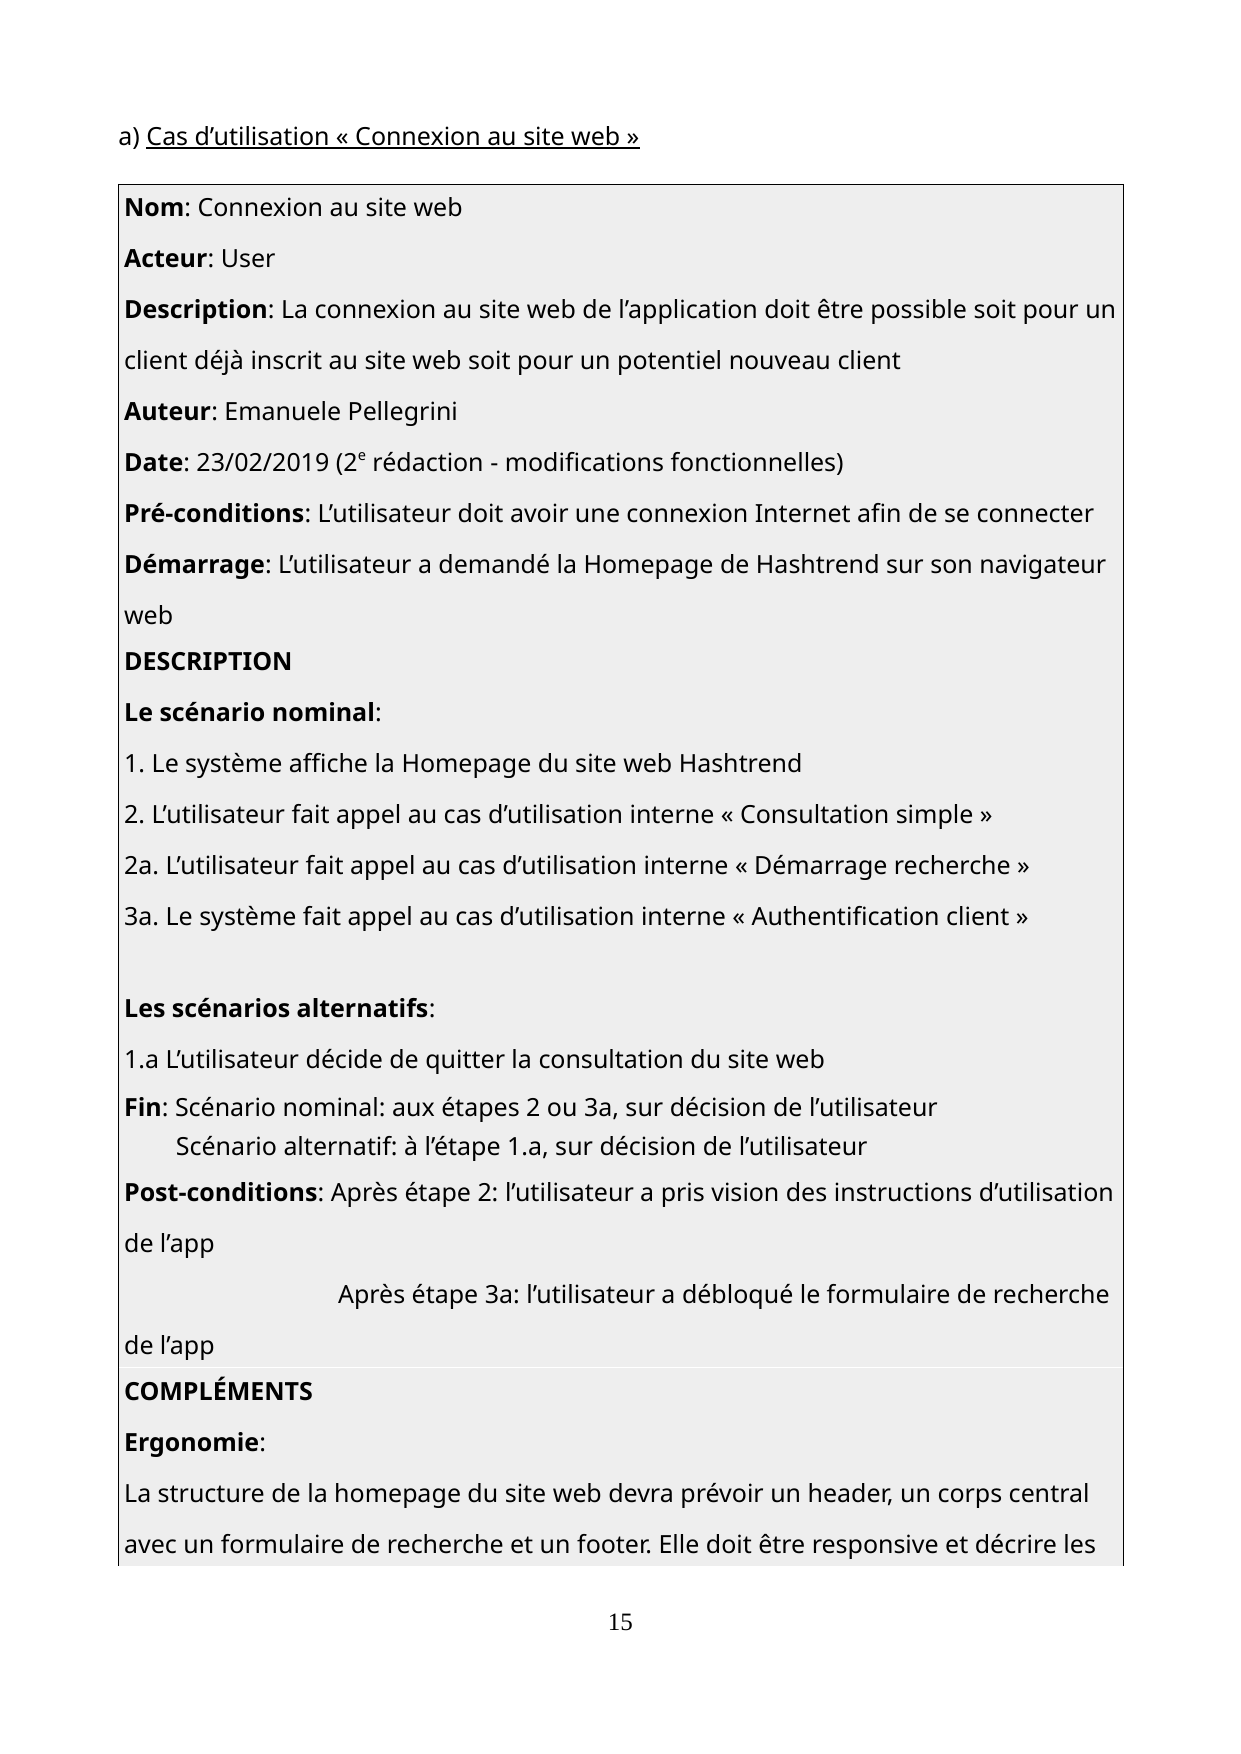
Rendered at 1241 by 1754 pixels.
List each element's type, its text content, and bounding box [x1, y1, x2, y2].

table_cell Les scénarios alternatifs: 1.a L’utilisateur décide de quitter la consultation du site web [119, 982, 1123, 1084]
table_cell COMPLÉMENTS Ergonomie: La structure de la homepage du site web devra prévoir un header, un corps central avec un formulaire de recherche et un footer. Elle doit être responsive et décrire les [119, 1368, 1123, 1566]
table_cell DESCRIPTION Le scénario nominal: 1. Le système affiche la Homepage du site web Hashtrend 2. L’utilisateur fait appel au cas d’utilisation interne « Consultation simple » 2a. L’utilisateur fait appel au cas d’utilisation interne « Démarrage recherche » 3a. Le système fait appel au cas d’utilisation interne « Authentification client » [119, 638, 1123, 982]
table_cell Post-conditions: Après étape 2: l’utilisateur a pris vision des instructions d’utilisation de l’app Après étape 3a: l’utilisateur a débloqué le formulaire de recherche de l’app [119, 1169, 1123, 1367]
table_cell Fin: Scénario nominal: aux étapes 2 ou 3a, sur décision de l’utilisateur Scénario alternatif: à l’étape 1.a, sur décision de l’utilisateur [119, 1084, 1123, 1169]
text a) Cas d’utilisation « Connexion au site web » [118, 118, 1122, 152]
table_header Nom: Connexion au site web Acteur: User Description: La connexion au site web de l’application doit être possible soit pour un client déjà inscrit au site web soit pour un potentiel nouveau client Auteur: Emanuele Pellegrini Date: 23/02/2019 (2e rédaction - modifications fonctionnelles) Pré-conditions: L’utilisateur doit avoir une connexion Internet afin de se connecter Démarrage: L’utilisateur a demandé la Homepage de Hashtrend sur son navigateur web [119, 185, 1123, 638]
